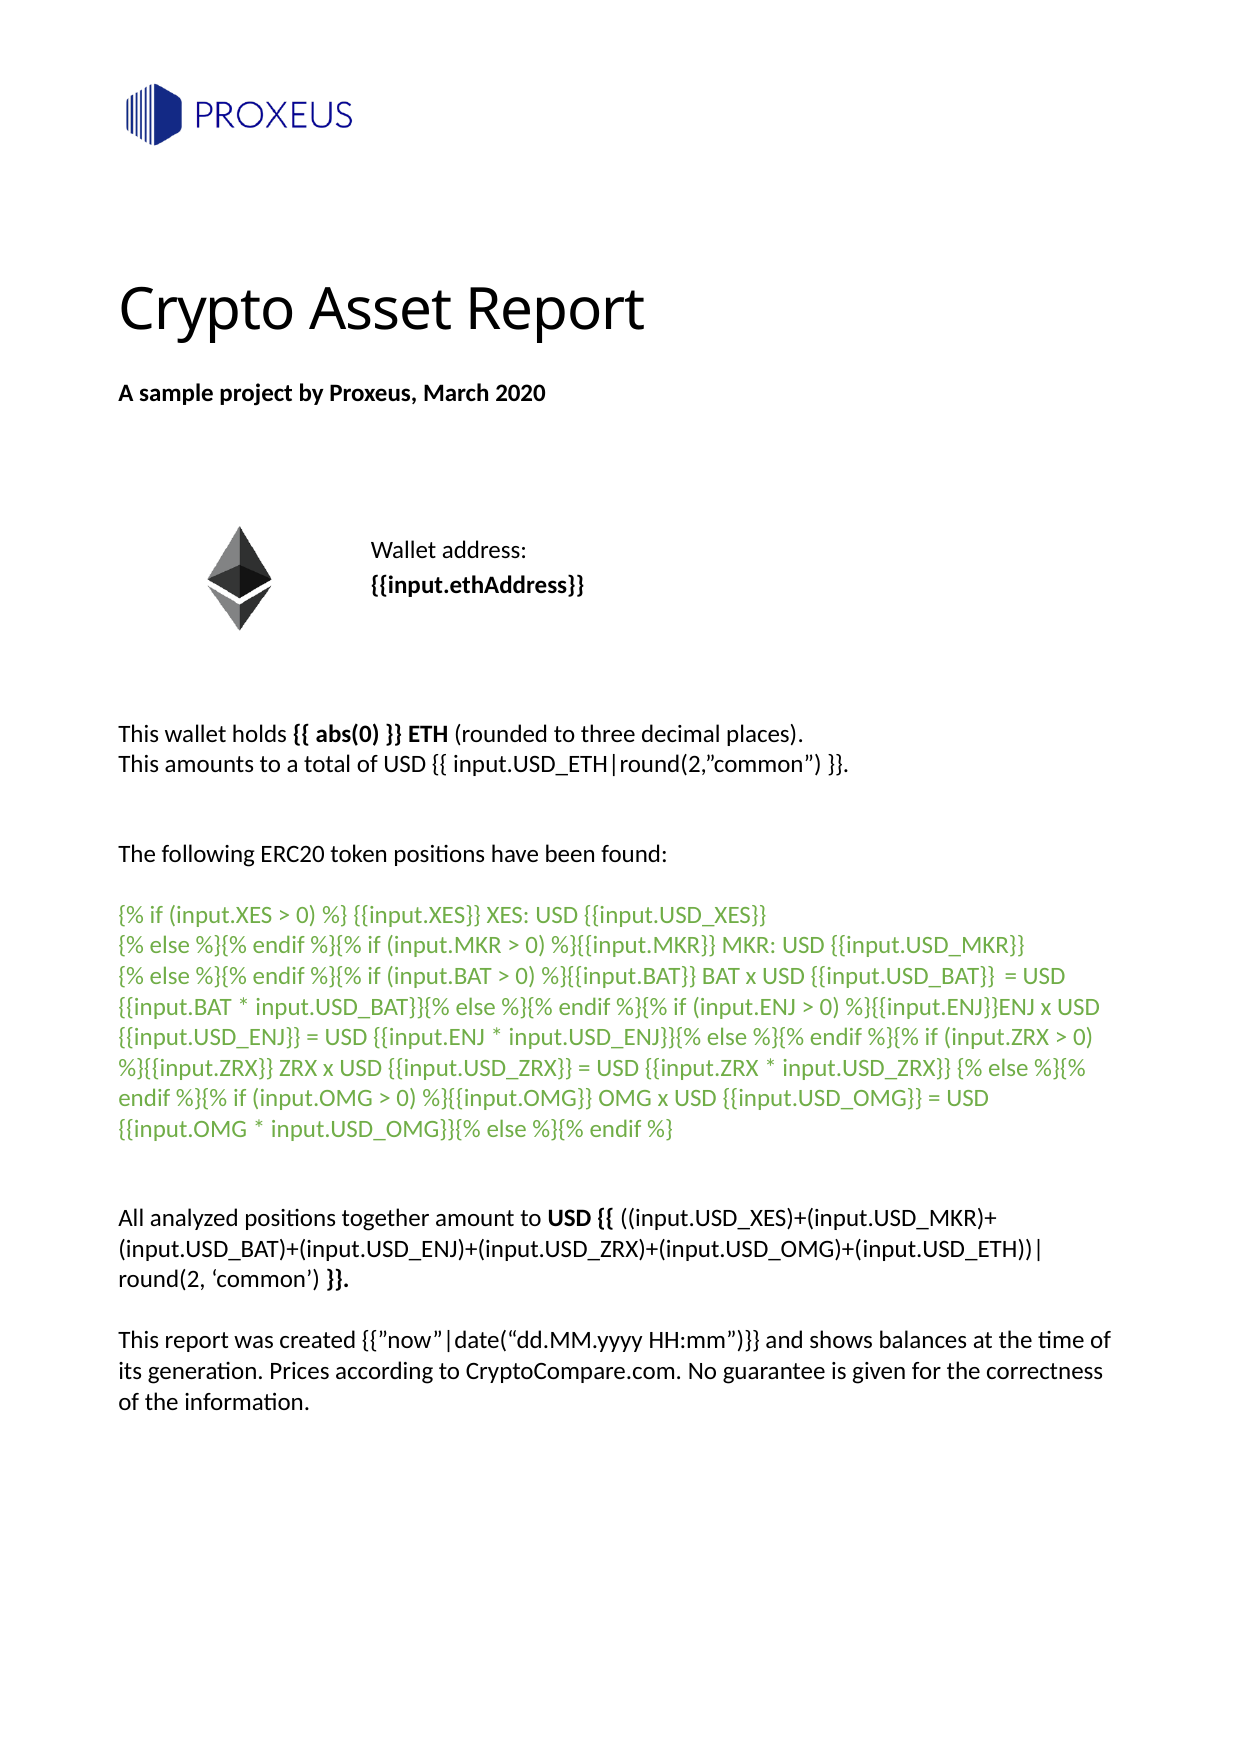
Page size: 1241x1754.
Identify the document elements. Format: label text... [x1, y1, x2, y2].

text Crypto Asset Report [118, 267, 1122, 346]
picture [118, 73, 359, 159]
text This report was created {{”now”|date(“dd.MM.yyyy HH:mm”)}} and shows balances at the time of its generation. Prices according to CryptoCompare.com. No guarantee is given for the correctness of the information. [118, 1324, 1122, 1416]
text This wallet holds {{ abs(0) }} ETH (rounded to three decimal places). [118, 718, 1122, 748]
text This amounts to a total of USD {{ input.USD_ETH|round(2,”common”) }}. [118, 748, 1122, 807]
text All analyzed positions together amount to USD {{ ((input.USD_XES)+(input.USD_MKR)+(input.USD_BAT)+(input.USD_ENJ)+(input.USD_ZRX)+(input.USD_OMG)+(input.USD_ETH))|round(2, ‘common’) }}. [118, 1202, 1122, 1294]
text {% else %}{% endif %}{% if (input.BAT > 0) %}{{input.BAT}} BAT x USD {{input.USD_BAT}} = USD {{input.BAT * input.USD_BAT}}{% else %}{% endif %}{% if (input.ENJ > 0) %}{{input.ENJ}}ENJ x USD {{input.USD_ENJ}} = USD {{input.ENJ * input.USD_ENJ}}{% else %}{% endif %}{% if (input.ZRX > 0) %}{{input.ZRX}} ZRX x USD {{input.USD_ZRX}} = USD {{input.ZRX * input.USD_ZRX}} {% else %}{% endif %}{% if (input.OMG > 0) %}{{input.OMG}} OMG x USD {{input.USD_OMG}} = USD {{input.OMG * input.USD_OMG}}{% else %}{% endif %} [118, 960, 1122, 1143]
table_header [349, 469, 359, 687]
table_header [118, 469, 129, 687]
text The following ERC20 token positions have been found: [118, 838, 1122, 868]
text {% else %}{% endif %}{% if (input.MKR > 0) %}{{input.MKR}} MKR: USD {{input.USD_MKR}} [118, 929, 1122, 960]
table_header Wallet address: {{input.ethAddress}} [359, 469, 1122, 687]
text A sample project by Proxeus, March 2020 [118, 377, 1122, 407]
picture [129, 468, 349, 688]
text {% if (input.XES > 0) %} {{input.XES}} XES: USD {{input.USD_XES}} [118, 899, 1122, 929]
